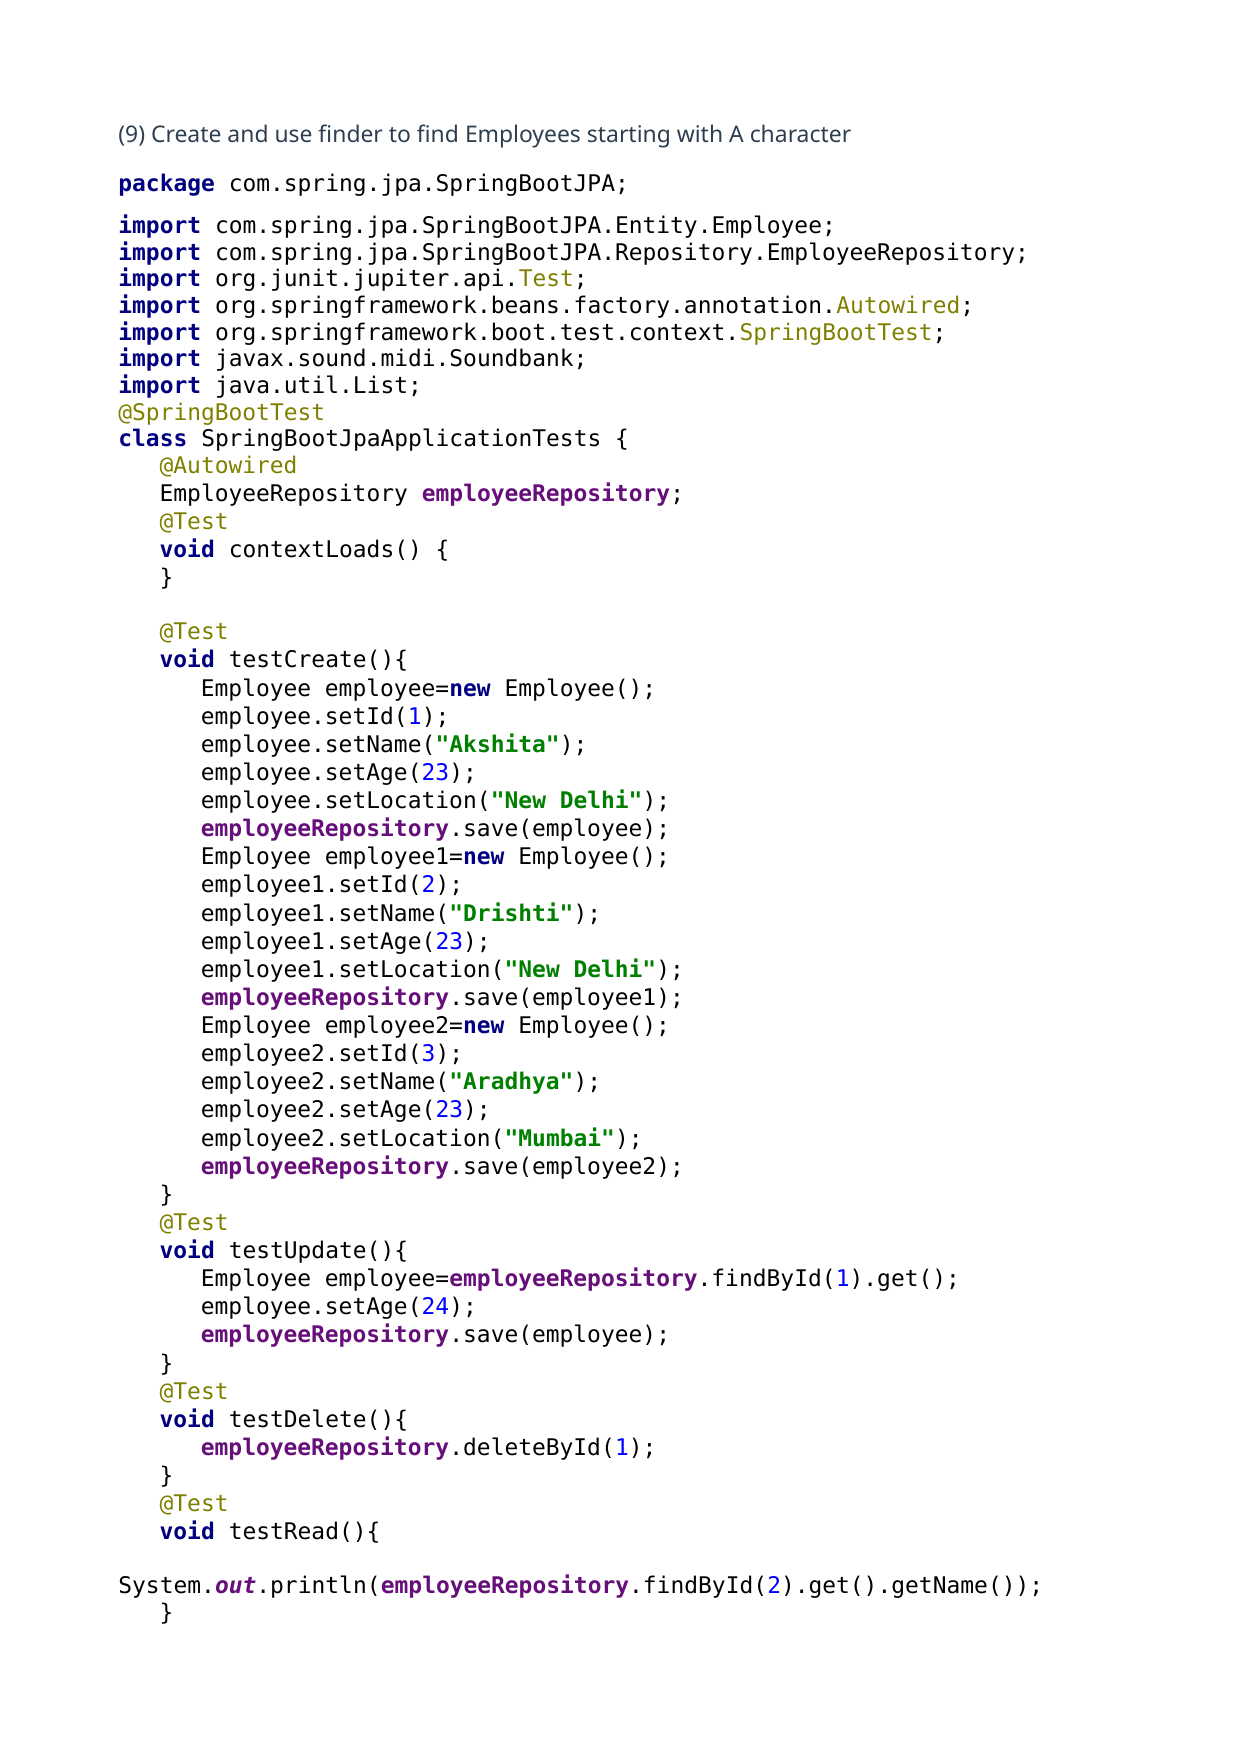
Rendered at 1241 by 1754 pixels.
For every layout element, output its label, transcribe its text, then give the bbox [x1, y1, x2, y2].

text } [118, 1181, 1122, 1209]
text Employee employee=employeeRepository.findById(1).get(); [118, 1265, 1122, 1293]
text @Test [118, 618, 1122, 647]
text @Test [118, 508, 1122, 536]
text (9) Create and use finder to find Employees starting with A character [118, 118, 1122, 149]
text class SpringBootJpaApplicationTests { [118, 425, 1122, 452]
text employeeRepository.save(employee); [118, 815, 1122, 843]
text System.out.println(employeeRepository.findById(2).get().getName()); [118, 1547, 1122, 1599]
text employee2.setLocation("Mumbai"); [118, 1125, 1122, 1153]
text package com.spring.jpa.SpringBootJPA; [118, 170, 1122, 196]
text employeeRepository.save(employee2); [118, 1153, 1122, 1181]
text employee2.setId(3); [118, 1040, 1122, 1068]
text employee.setAge(23); [118, 759, 1122, 787]
text employee.setId(1); [118, 703, 1122, 731]
text employee1.setLocation("New Delhi"); [118, 956, 1122, 984]
text employee1.setName("Drishti"); [118, 900, 1122, 928]
text employee1.setId(2); [118, 872, 1122, 900]
text employee.setAge(24); [118, 1293, 1122, 1322]
text } [118, 1599, 1122, 1627]
text employeeRepository.save(employee1); [118, 984, 1122, 1012]
text import com.spring.jpa.SpringBootJPA.Repository.EmployeeRepository; [118, 239, 1122, 265]
text import com.spring.jpa.SpringBootJPA.Entity.Employee; [118, 212, 1122, 239]
text employee2.setAge(23); [118, 1097, 1122, 1125]
text employeeRepository.deleteById(1); [118, 1434, 1122, 1462]
text @Autowired [118, 452, 1122, 480]
text @Test [118, 1490, 1122, 1518]
text @Test [118, 1209, 1122, 1237]
text import org.springframework.boot.test.context.SpringBootTest; [118, 319, 1122, 345]
text @SpringBootTest [118, 399, 1122, 425]
text void testDelete(){ [118, 1406, 1122, 1434]
text void testRead(){ [118, 1518, 1122, 1547]
text employee.setLocation("New Delhi"); [118, 787, 1122, 815]
text EmployeeRepository employeeRepository; [118, 480, 1122, 508]
text } [118, 1462, 1122, 1490]
text employee.setName("Akshita"); [118, 731, 1122, 759]
text employeeRepository.save(employee); [118, 1322, 1122, 1350]
text import javax.sound.midi.Soundbank; [118, 345, 1122, 372]
text Employee employee1=new Employee(); [118, 843, 1122, 872]
text void contextLoads() { [118, 536, 1122, 564]
text employee1.setAge(23); [118, 928, 1122, 956]
text Employee employee2=new Employee(); [118, 1012, 1122, 1040]
text void testCreate(){ [118, 647, 1122, 675]
text employee2.setName("Aradhya"); [118, 1068, 1122, 1097]
text @Test [118, 1378, 1122, 1406]
text import org.springframework.beans.factory.annotation.Autowired; [118, 292, 1122, 319]
text void testUpdate(){ [118, 1237, 1122, 1265]
text import org.junit.jupiter.api.Test; [118, 265, 1122, 292]
text } [118, 1350, 1122, 1378]
text Employee employee=new Employee(); [118, 675, 1122, 703]
text import java.util.List; [118, 372, 1122, 399]
text } [118, 564, 1122, 593]
